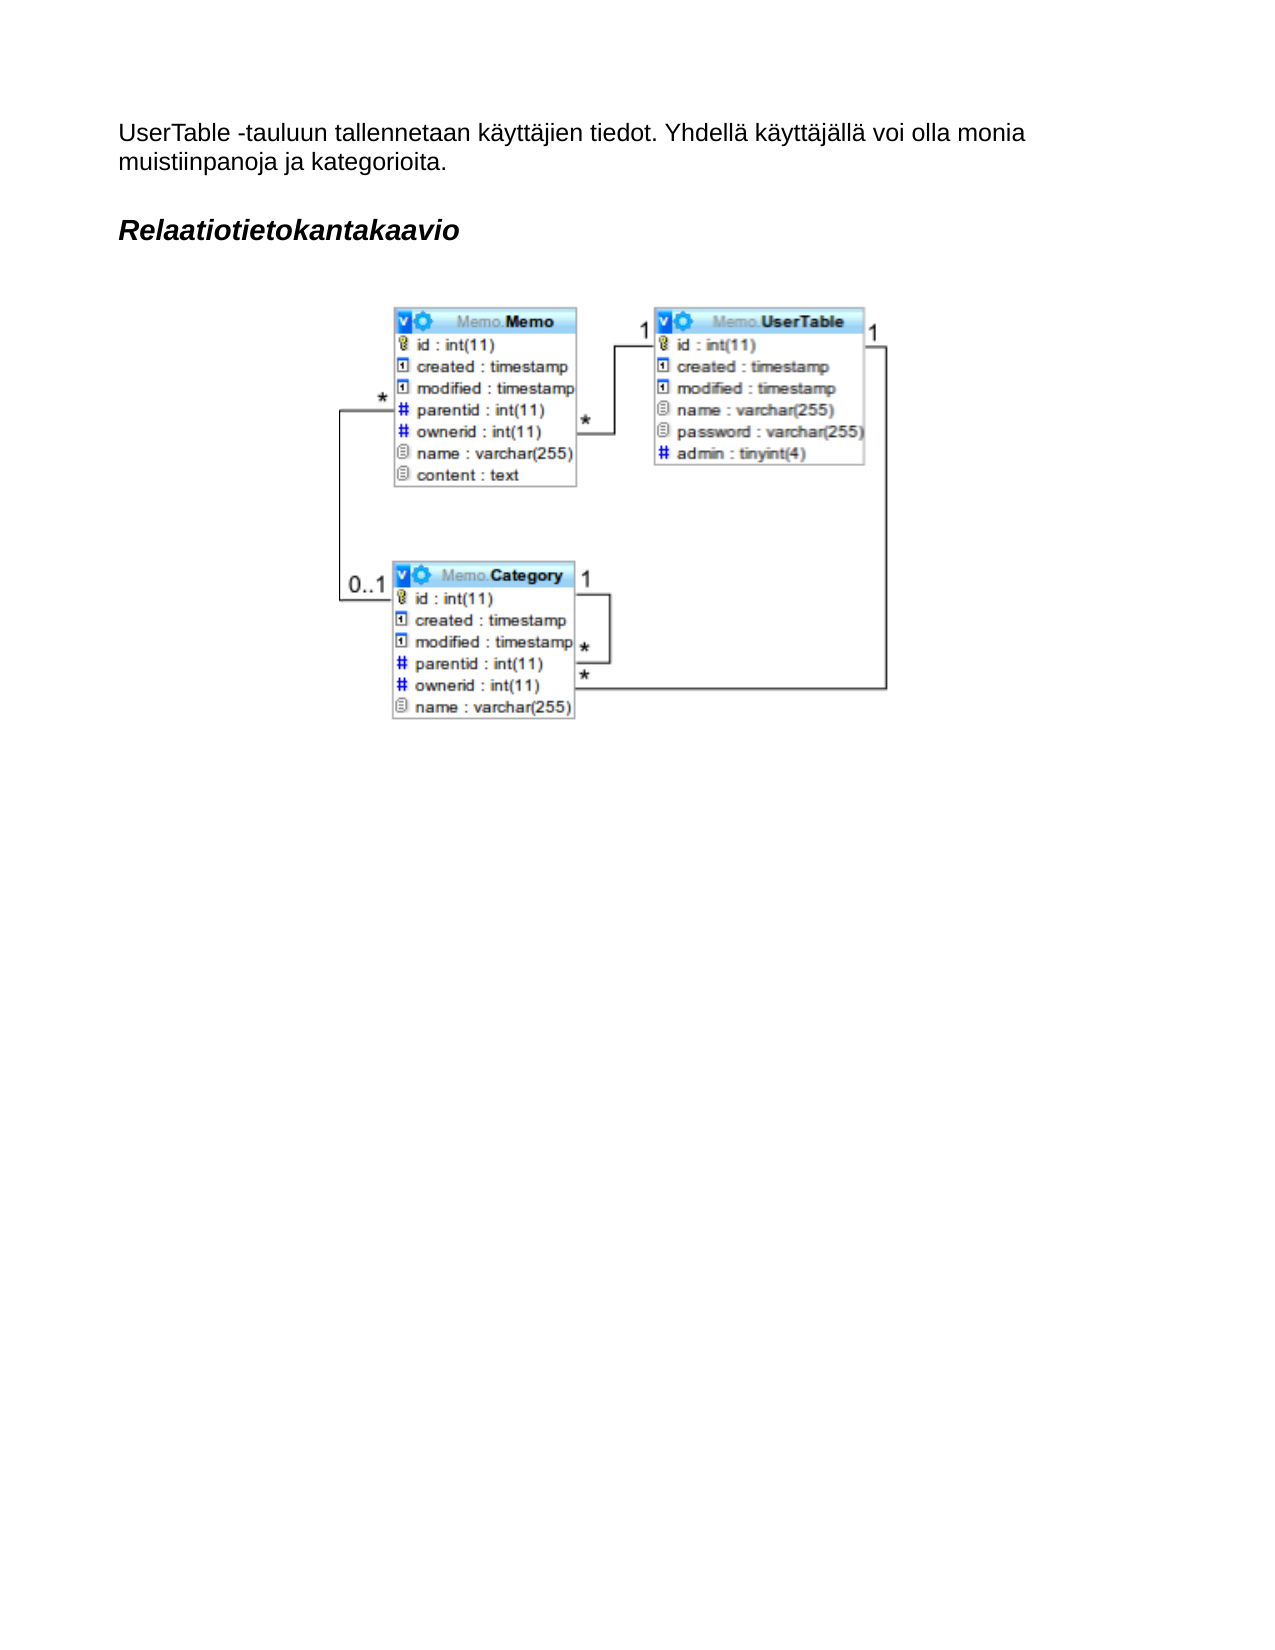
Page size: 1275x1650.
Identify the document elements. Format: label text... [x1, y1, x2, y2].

picture [339, 259, 936, 768]
subtitle Relaatiotietokantakaavio [118, 213, 1157, 247]
text UserTable -tauluun tallennetaan käyttäjien tiedot. Yhdellä käyttäjällä voi olla monia muistiinpanoja ja kategorioita. [118, 118, 1157, 176]
